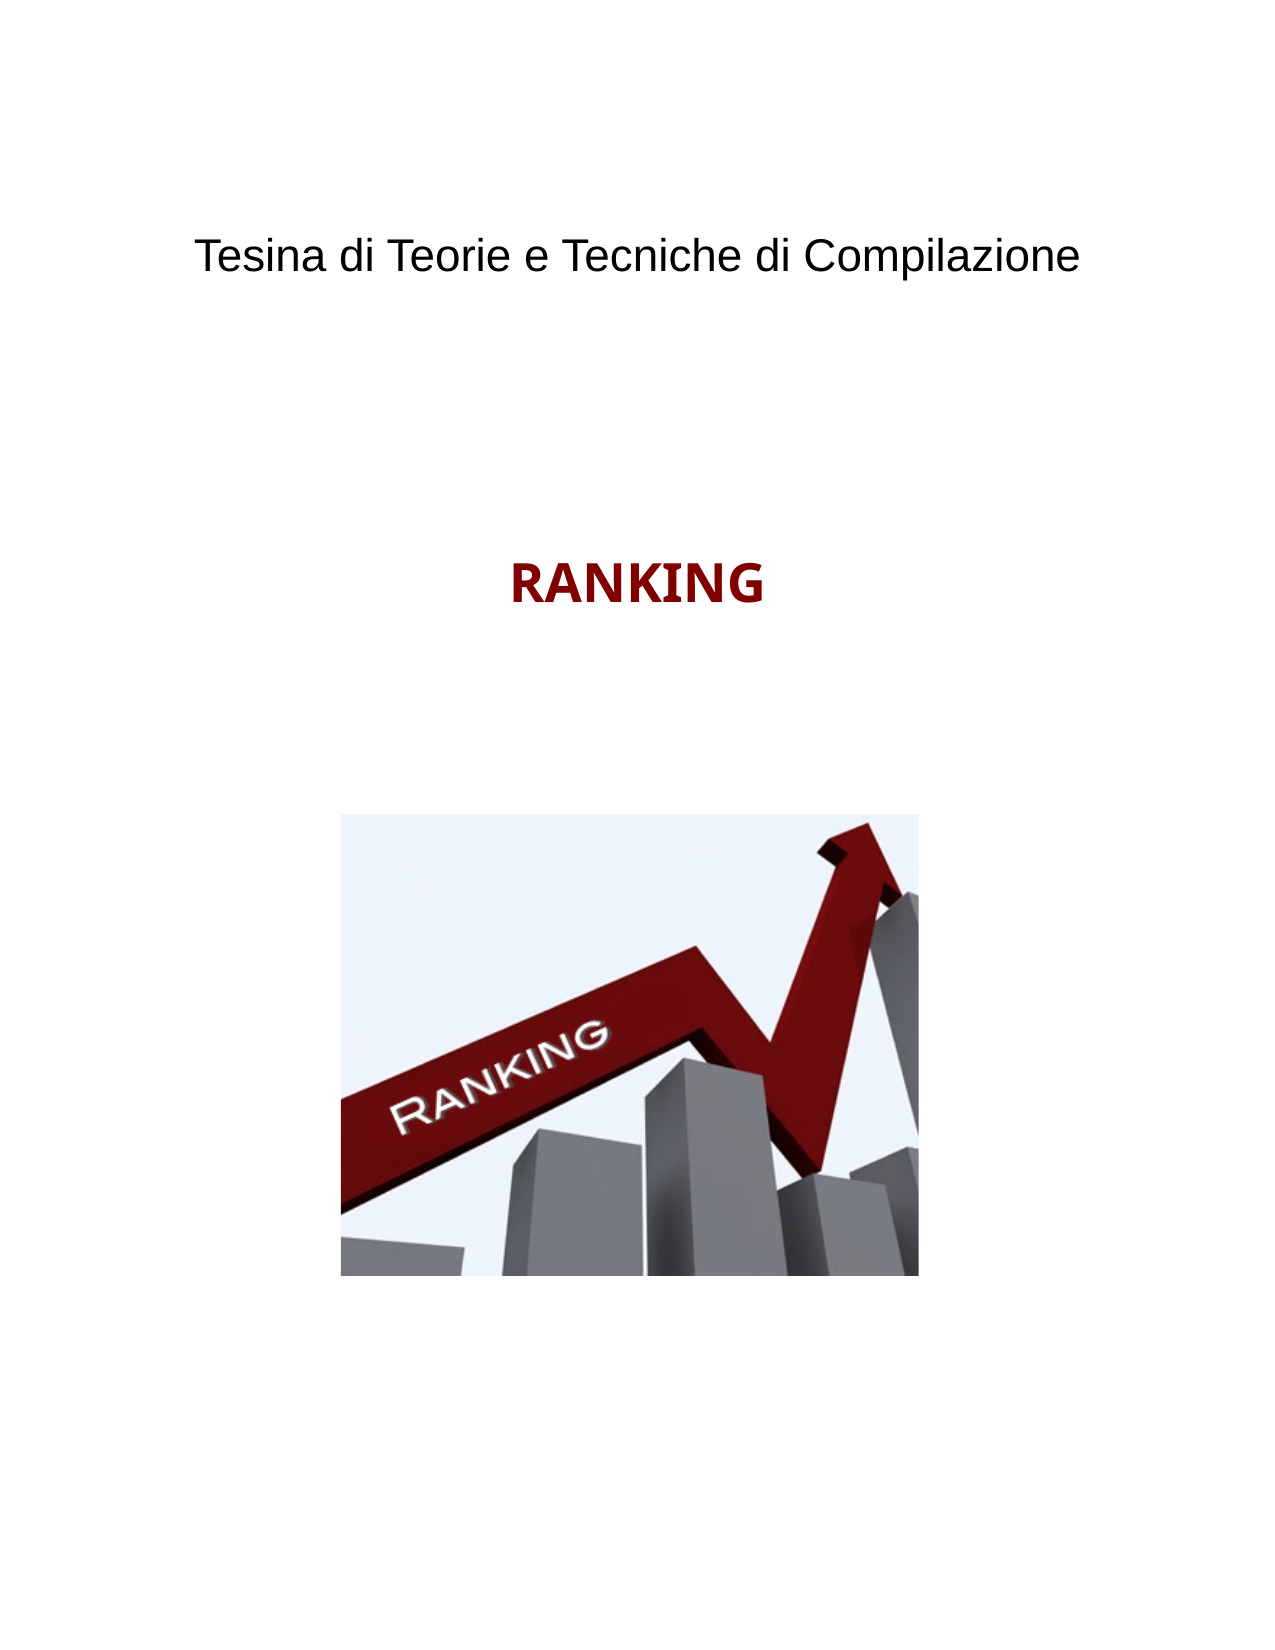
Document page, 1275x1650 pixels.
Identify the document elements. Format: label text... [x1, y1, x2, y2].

picture [340, 814, 919, 1276]
text Tesina di Teorie e Tecniche di Compilazione [118, 229, 1157, 281]
text RANKING [118, 545, 1157, 619]
